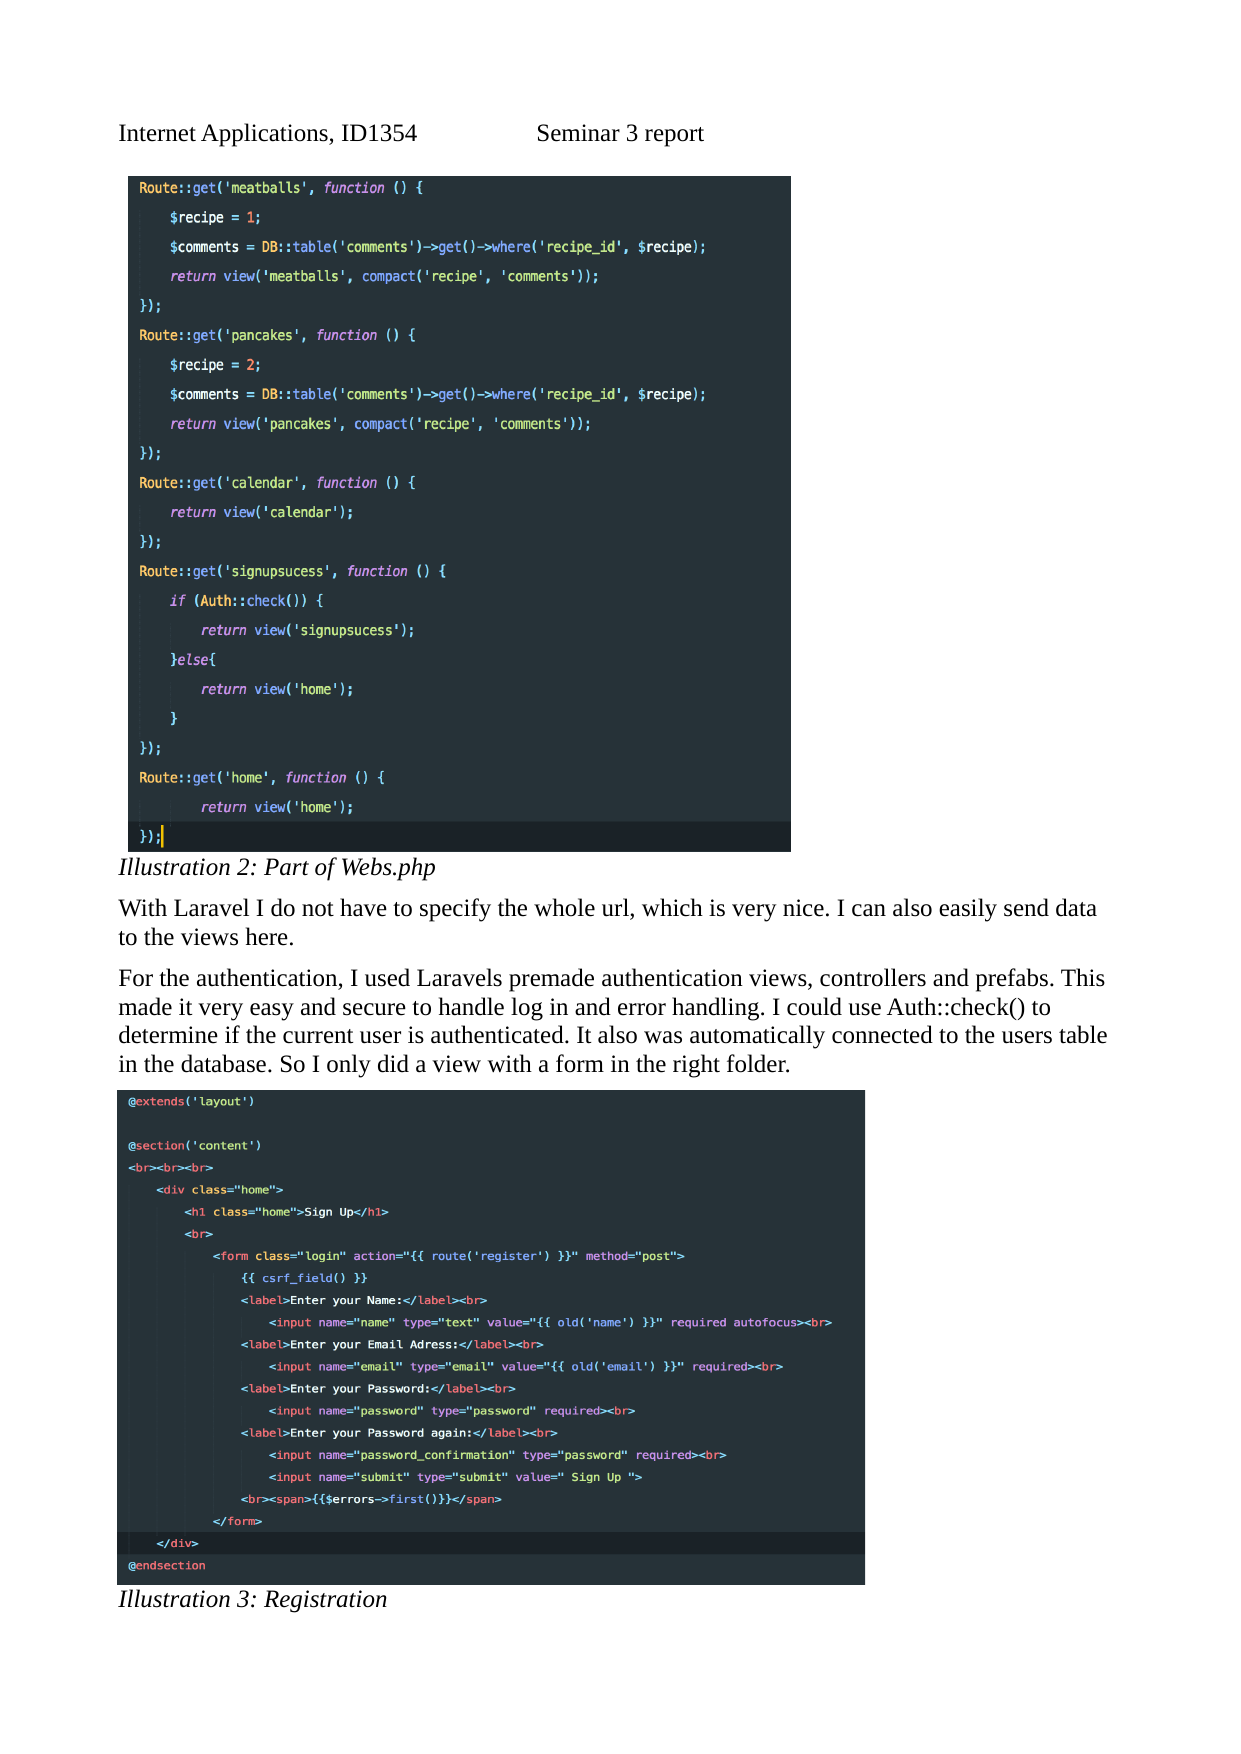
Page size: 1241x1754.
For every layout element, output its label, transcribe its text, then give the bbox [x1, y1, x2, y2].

text Illustration 2: Part of Webs.php [118, 176, 1122, 880]
picture [117, 1090, 865, 1585]
text For the authentication, I used Laravels premade authentication views, controllers and prefabs. This made it very easy and secure to handle log in and error handling. I could use Auth::check() to determine if the current user is authenticated. It also was automatically connected to the users table in the database. So I only did a view with a form in the right folder. [118, 963, 1122, 1078]
text With Laravel I do not have to specify the whole url, which is very nice. I can also easily send data to the views here. [118, 893, 1122, 950]
text Illustration 3: Registration [118, 1090, 1122, 1613]
picture [128, 176, 791, 852]
